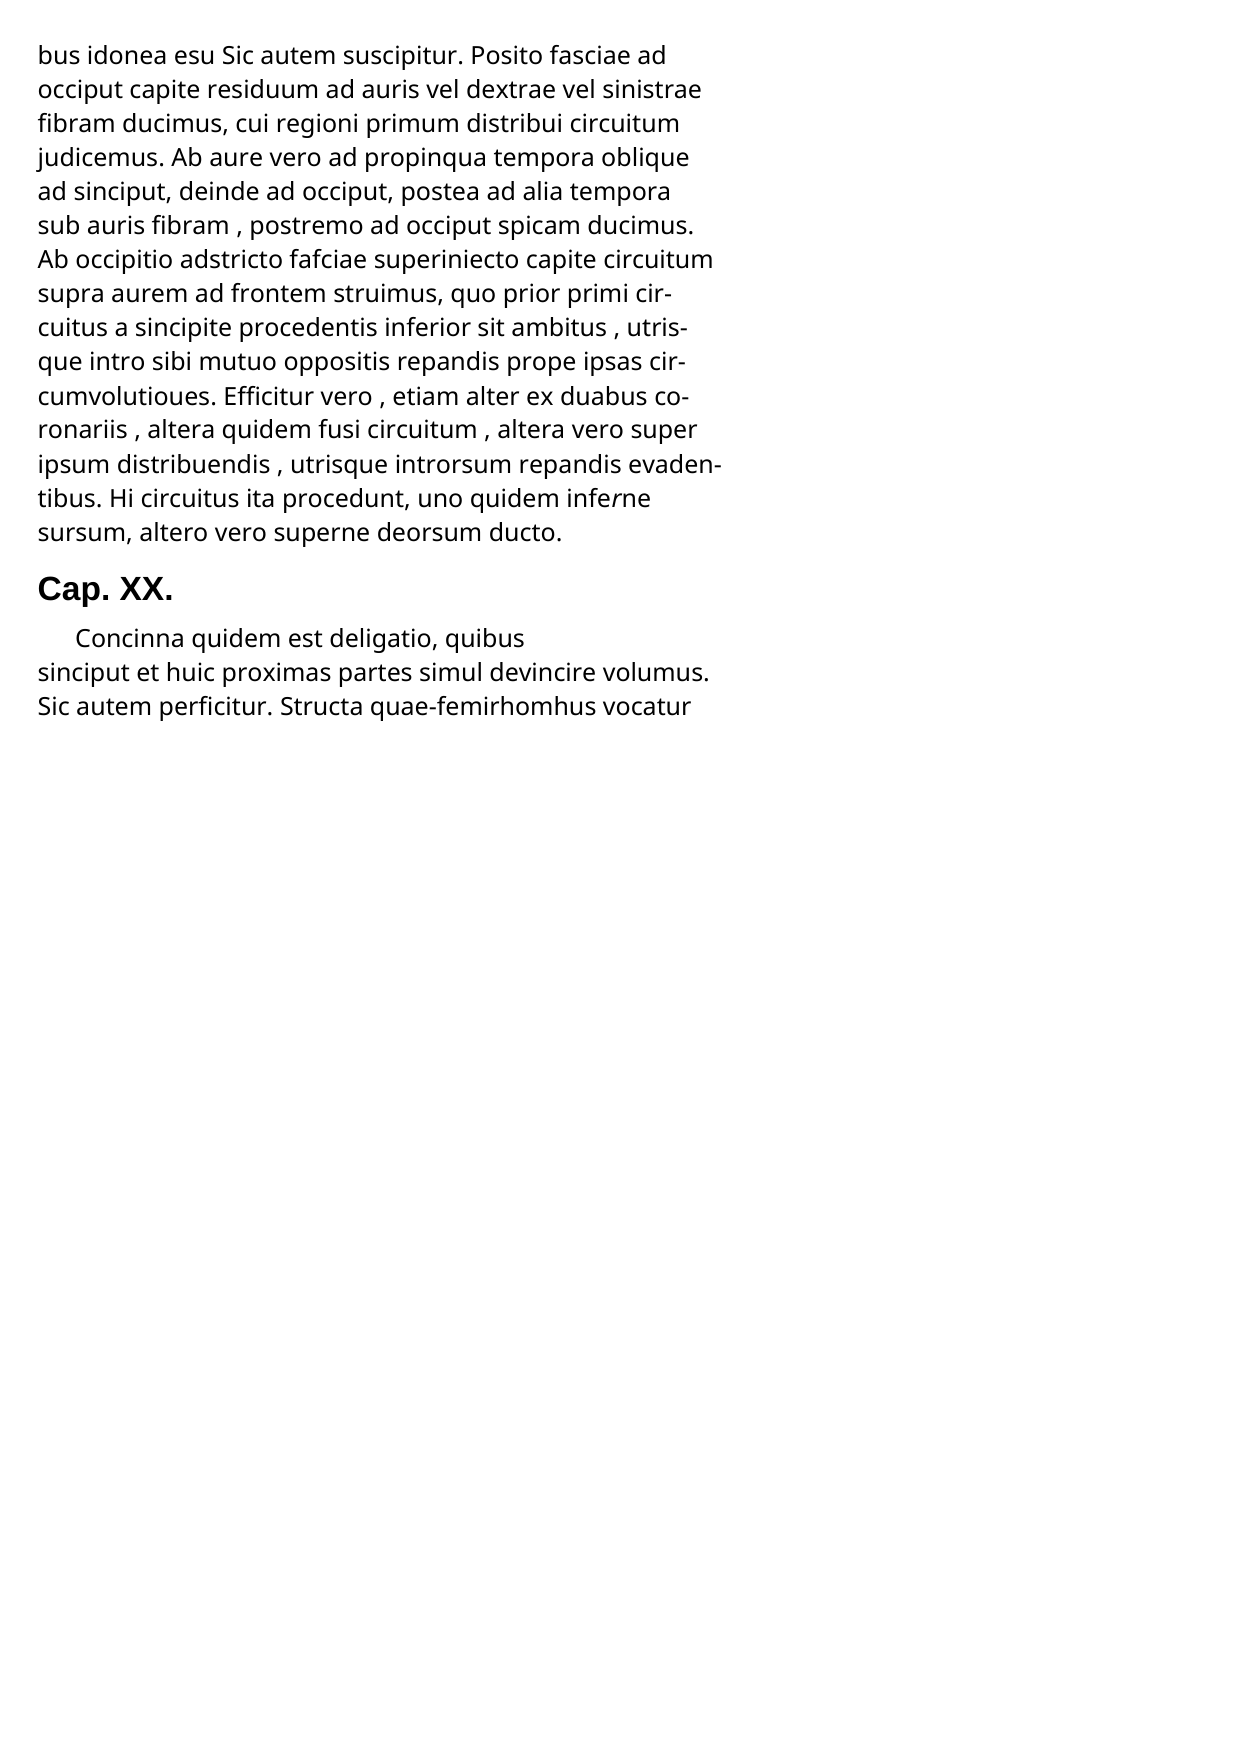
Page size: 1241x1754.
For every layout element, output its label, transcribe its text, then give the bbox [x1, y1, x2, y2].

subtitle Cap. XX. [37, 569, 1203, 608]
text Concinna quidem est deligatio, quibus sinciput et huic proximas partes simul devincire volumus. Sic autem perficitur. Structa quae-femirhomhus vocatur [37, 620, 1203, 723]
text bus idonea esu Sic autem suscipitur. Posito fasciae ad occiput capite residuum ad auris vel dextrae vel sinistrae fibram ducimus, cui regioni primum distribui circuitum judicemus. Ab aure vero ad propinqua tempora oblique ad sinciput, deinde ad occiput, postea ad alia tempora sub auris fibram , postremo ad occiput spicam ducimus. Ab occipitio adstricto fafciae superiniecto capite circuitum supra aurem ad frontem struimus, quo prior primi cir- cuitus a sincipite procedentis inferior sit ambitus , utris- que intro sibi mutuo oppositis repandis prope ipsas cir- cumvolutioues. Efficitur vero , etiam alter ex duabus co- ronariis , altera quidem fusi circuitum , altera vero super ipsum distribuendis , utrisque introrsum repandis evaden- tibus. Hi circuitus ita procedunt, uno quidem inferne sursum, altero vero superne deorsum ducto. [37, 37, 1203, 548]
